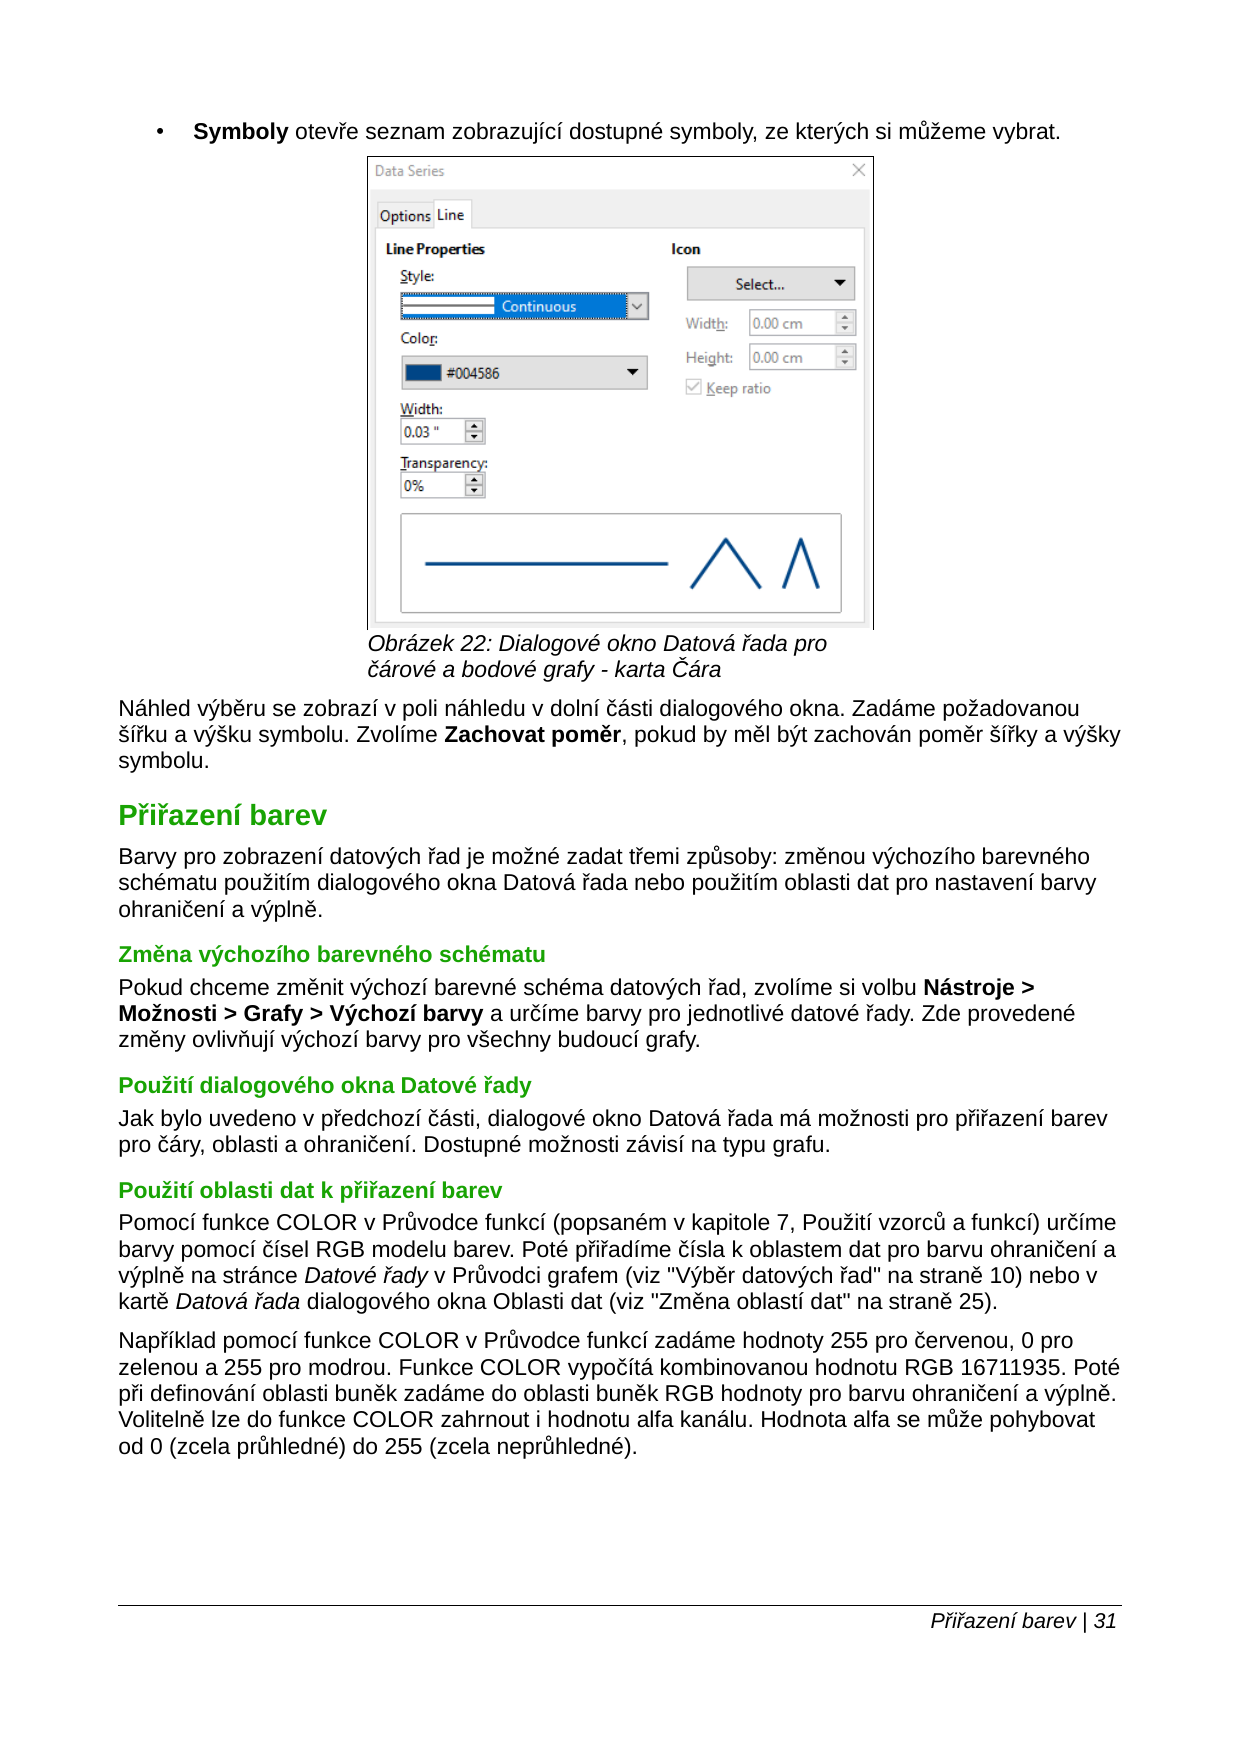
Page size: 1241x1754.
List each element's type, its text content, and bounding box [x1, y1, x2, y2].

text Pomocí funkce COLOR v Průvodce funkcí (popsaném v kapitole 7, Použití vzorců a funkcí) určíme barvy pomocí čísel RGB modelu barev. Poté přiřadíme čísla k oblastem dat pro barvu ohraničení a výplně na stránce Datové řady v Průvodci grafem (viz "Výběr datové řady" na straně 9) nebo v kartě Datová řada dialogového okna Oblasti dat (viz "Změna oblasti dat" na straně 23). [118, 1209, 1122, 1315]
text Například pomocí funkce COLOR v Průvodce funkcí zadáme hodnoty 255 pro červenou, 0 pro zelenou a 255 pro modrou. Funkce COLOR vypočítá kombinovanou hodnotu RGB 16711935. Poté při definování oblasti buněk zadáme do oblasti buněk RGB hodnoty pro barvu ohraničení a výplně. Volitelně lze do funkce COLOR zahrnout i hodnotu alfa kanálu. Hodnota alfa se může pohybovat od 0 (zcela průhledné) do 255 (zcela neprůhledné). [118, 1327, 1122, 1459]
list Symboly otevře seznam zobrazující dostupné symboly, ze kterých si můžeme vybrat. [156, 118, 1122, 144]
text Náhled výběru se zobrazí v poli náhledu v dolní části dialogového okna. Zadáme požadovanou šířku a výšku symbolu. Zvolíme Zachovat poměr, pokud by měl být zachován poměr šířky a výšky symbolu. [118, 695, 1122, 774]
subtitle Změna výchozího barevného schématu [118, 941, 1122, 968]
text Barvy pro zobrazení datových řad je možné zadat třemi způsoby: změnou výchozího barevného schématu použitím dialogového okna Datová řada nebo použitím oblasti dat pro nastavení barvy ohraničení a výplně. [118, 843, 1122, 922]
text Pokud chceme změnit výchozí barevné schéma datových řad, zvolíme si volbu Nástroje > Možnosti > Grafy > Výchozí barvy a určíme barvy pro jednotlivé datové řady. Zde provedené změny ovlivňují výchozí barvy pro všechny budoucí grafy. [118, 974, 1122, 1053]
text Obrázek 22: Dialogové okno Datová řada pro čárové a bodové grafy - karta Čára [367, 157, 873, 683]
picture [370, 159, 870, 628]
subtitle Přiřazení barev [118, 797, 1122, 831]
subtitle Použití oblasti dat k přiřazení barev [118, 1177, 1122, 1203]
text Jak bylo uvedeno v předchozí části, dialogové okno Datová řada má možnosti pro přiřazení barev pro čáry, oblasti a ohraničení. Dostupné možnosti závisí na typu grafu. [118, 1105, 1122, 1157]
subtitle Použití dialogového okna Datové řady [118, 1072, 1122, 1099]
